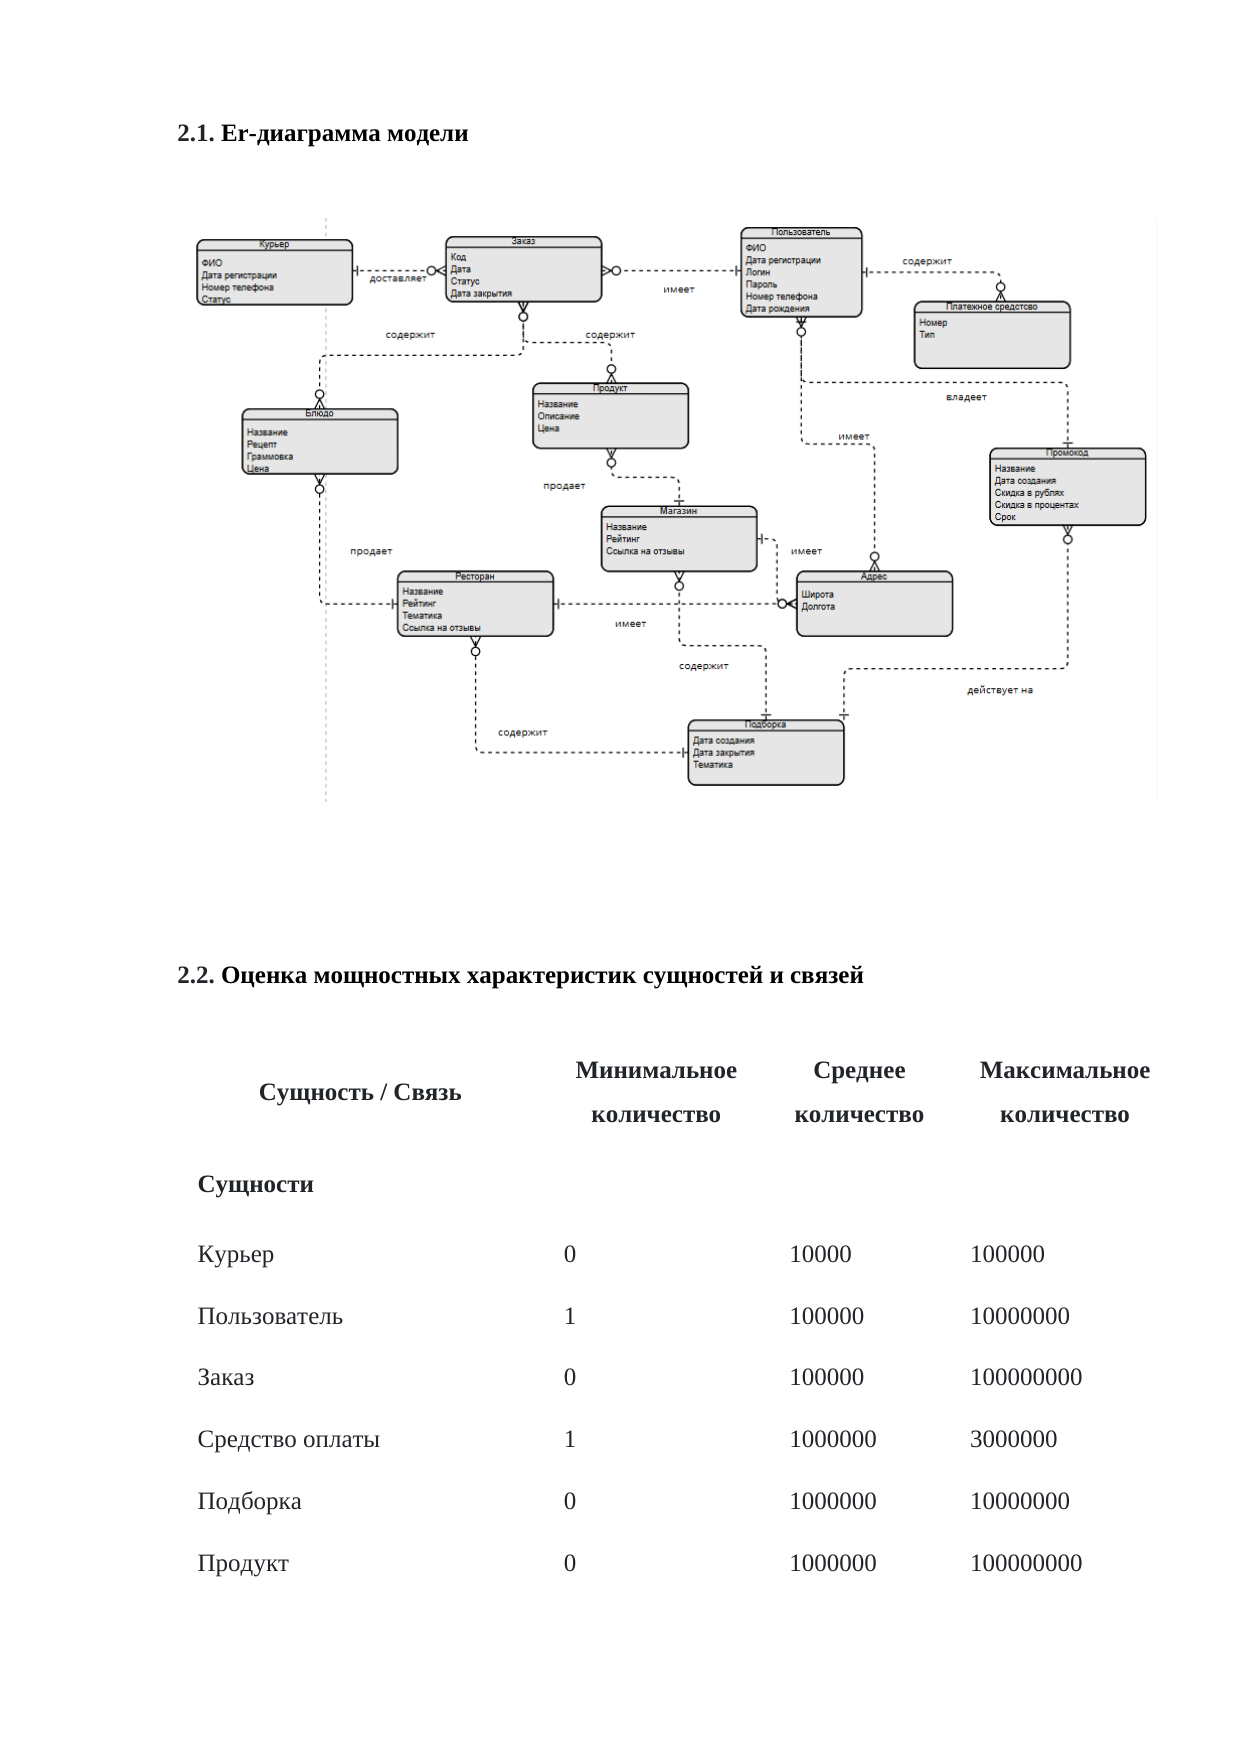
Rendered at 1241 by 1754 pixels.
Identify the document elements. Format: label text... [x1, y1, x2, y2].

table_cell Заказ [177, 1353, 543, 1415]
table_cell 100000 [950, 1230, 1180, 1291]
text 2.2. Оценка мощностных характеристик сущностей и связей [177, 960, 1181, 989]
table_cell 1000000 [769, 1539, 950, 1600]
table_cell Курьер [177, 1230, 543, 1291]
table_cell 0 [543, 1477, 769, 1538]
table_cell [543, 1151, 769, 1229]
table_cell 1000000 [769, 1477, 950, 1538]
table_cell 10000000 [950, 1291, 1180, 1353]
table_header Сущность / Связь [177, 1046, 543, 1151]
table_cell 100000 [769, 1353, 950, 1415]
table_cell Продукт [177, 1539, 543, 1600]
table_cell 100000000 [950, 1353, 1180, 1415]
table_cell 10000 [769, 1230, 950, 1291]
table_cell 0 [543, 1353, 769, 1415]
text 2.1. Er-диаграмма модели [177, 118, 1181, 147]
table_cell 1000000 [769, 1415, 950, 1477]
table_cell 10000000 [950, 1477, 1180, 1538]
picture [153, 218, 1158, 802]
table_cell 100000000 [950, 1539, 1180, 1600]
table_cell 1 [543, 1415, 769, 1477]
table_cell 0 [543, 1539, 769, 1600]
table_header Максимальное количество [950, 1046, 1180, 1151]
table_cell [950, 1151, 1180, 1229]
table_cell Пользователь [177, 1291, 543, 1353]
table_cell Сущности [177, 1151, 543, 1229]
table_cell Подборка [177, 1477, 543, 1538]
table_cell [769, 1151, 950, 1229]
table_header Среднее количество [769, 1046, 950, 1151]
table_cell 3000000 [950, 1415, 1180, 1477]
table_cell 1 [543, 1291, 769, 1353]
table_header Минимальное количество [543, 1046, 769, 1151]
table_cell 0 [543, 1230, 769, 1291]
table_cell 100000 [769, 1291, 950, 1353]
table_cell Средство оплаты [177, 1415, 543, 1477]
